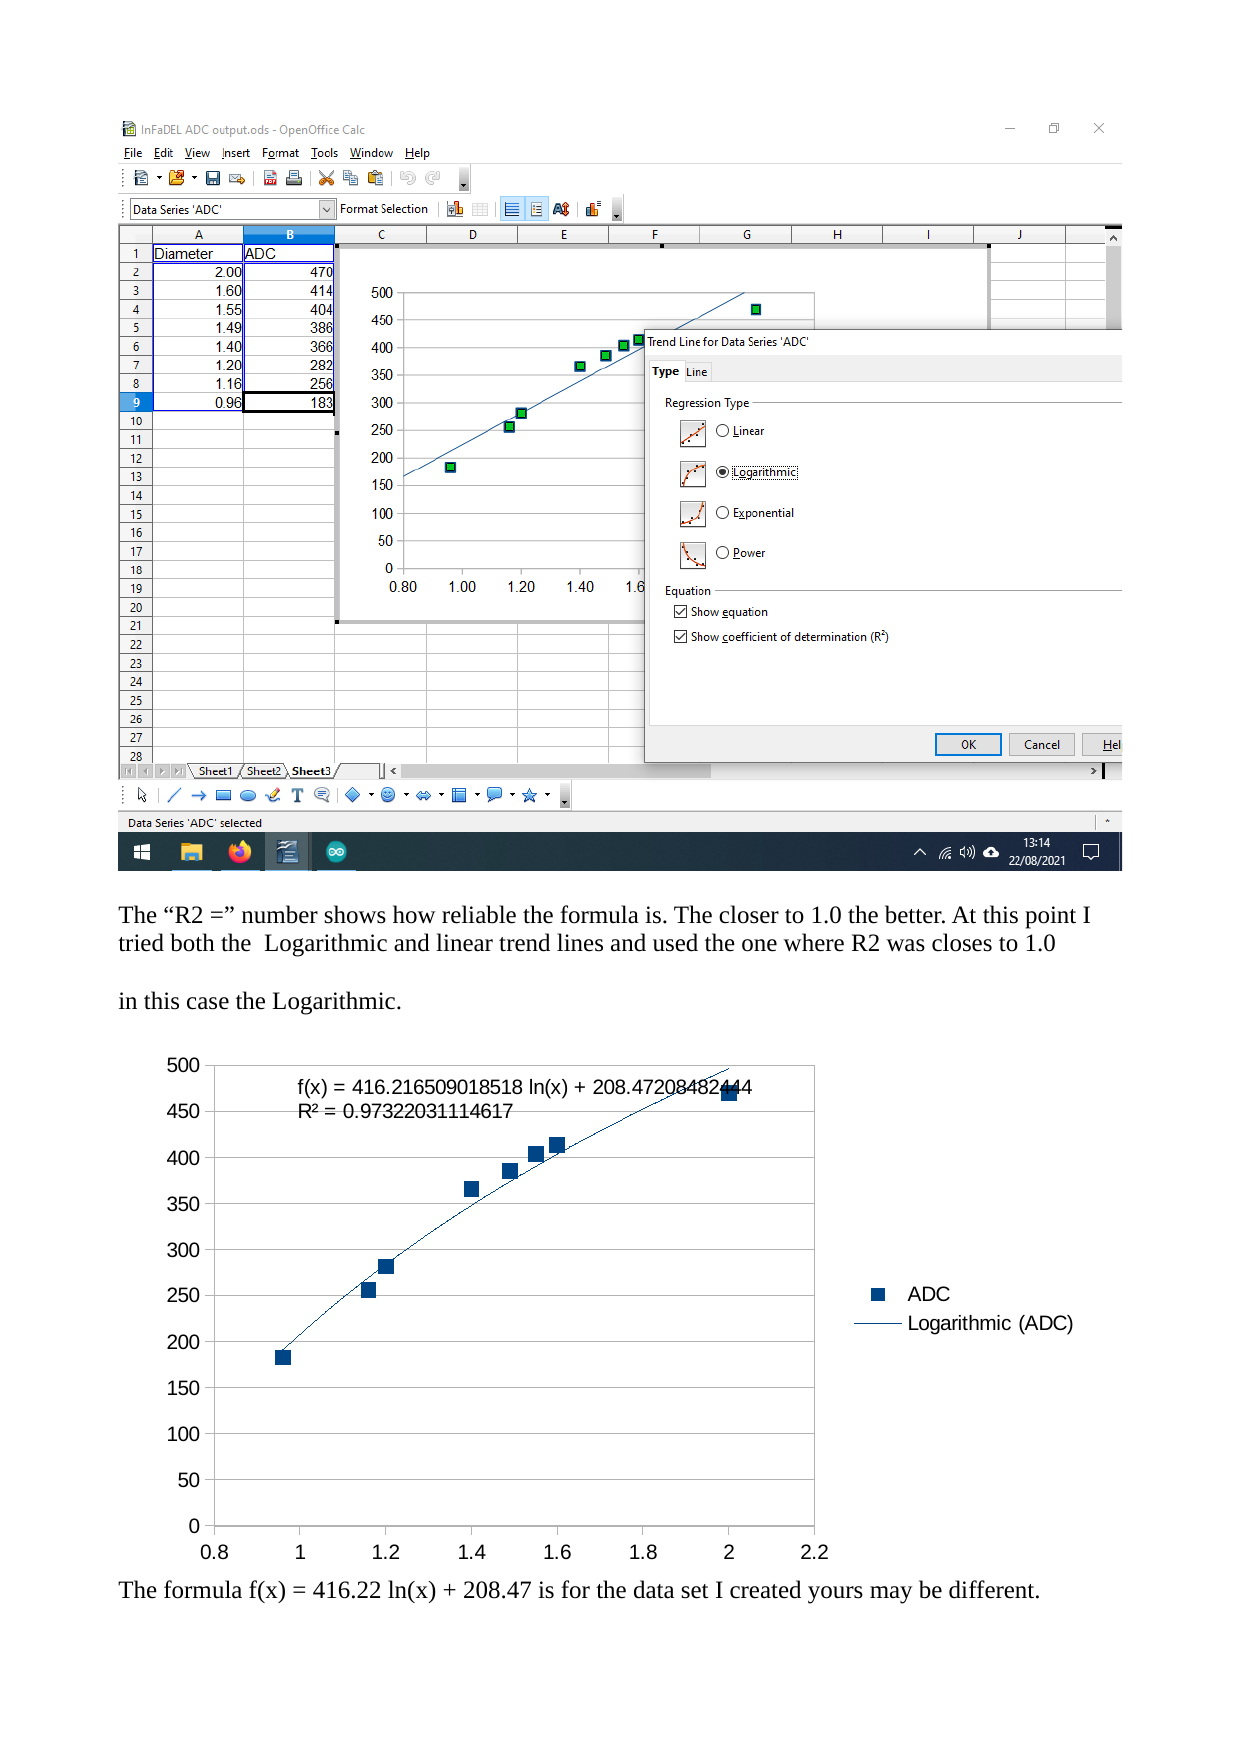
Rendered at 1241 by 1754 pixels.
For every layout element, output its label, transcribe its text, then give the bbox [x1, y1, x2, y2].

picture [118, 118, 1123, 871]
text in this case the Logarithmic. [118, 986, 1122, 1015]
text The “R2 =” number shows how reliable the formula is. The closer to 1.0 the better. At this point I tried both the Logarithmic and linear trend lines and used the one where R2 was closes to 1.0 [118, 900, 1122, 957]
text The formula f(x) = 416.22 ln(x) + 208.47 is for the data set I created yours may be different. [118, 1043, 1122, 1604]
